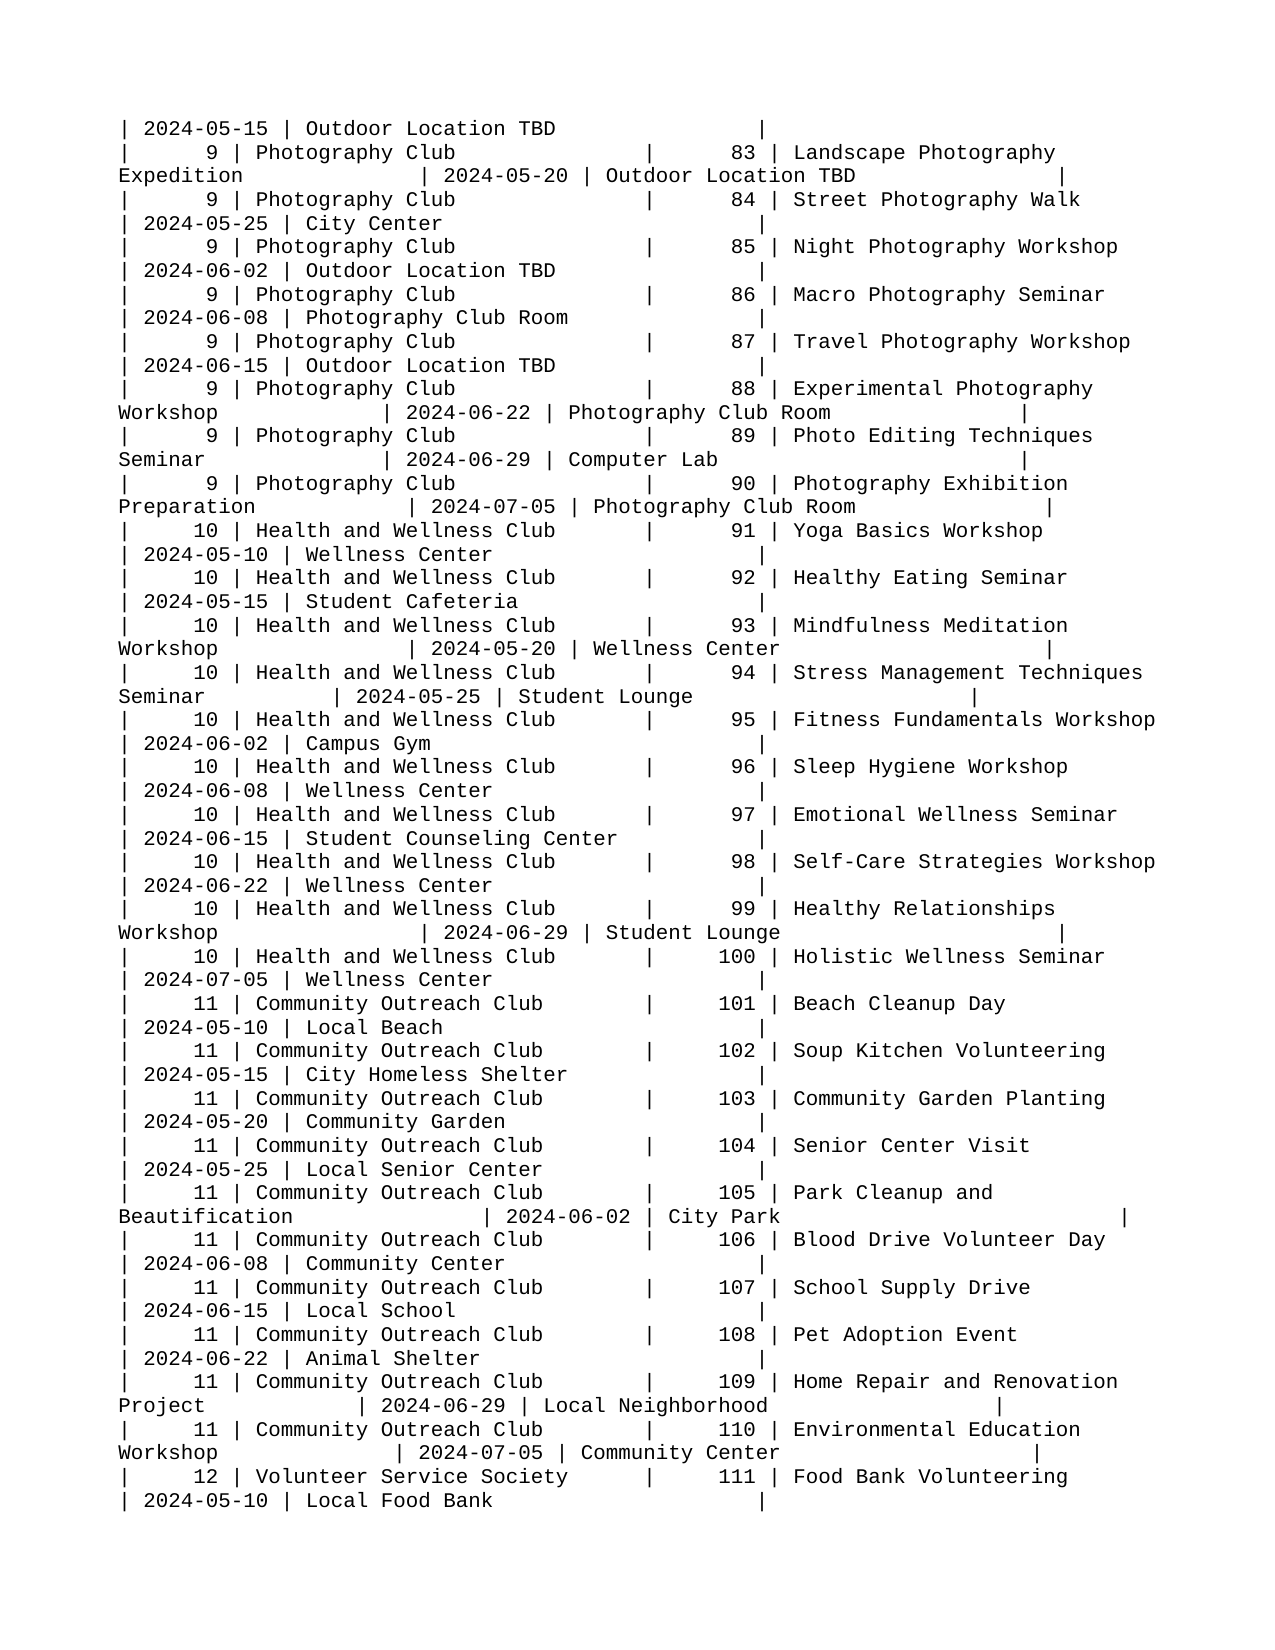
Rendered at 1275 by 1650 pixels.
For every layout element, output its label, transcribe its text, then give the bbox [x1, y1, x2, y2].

text | 9 | Photography Club | 88 | Experimental Photography Workshop | 2024-06-22 | Photography Club Room | [118, 378, 1157, 426]
text | 11 | Community Outreach Club | 105 | Park Cleanup and Beautification | 2024-06-02 | City Park | [118, 1182, 1157, 1229]
text | 11 | Community Outreach Club | 101 | Beach Cleanup Day | 2024-05-10 | Local Beach | [118, 993, 1157, 1040]
text | 2024-05-15 | Outdoor Location TBD | [118, 118, 1157, 142]
text | 11 | Community Outreach Club | 106 | Blood Drive Volunteer Day | 2024-06-08 | Community Center | [118, 1229, 1157, 1277]
text | 10 | Health and Wellness Club | 95 | Fitness Fundamentals Workshop | 2024-06-02 | Campus Gym | [118, 709, 1157, 757]
text | 9 | Photography Club | 84 | Street Photography Walk | 2024-05-25 | City Center | [118, 189, 1157, 236]
text | 9 | Photography Club | 89 | Photo Editing Techniques Seminar | 2024-06-29 | Computer Lab | [118, 426, 1157, 473]
text | 11 | Community Outreach Club | 107 | School Supply Drive | 2024-06-15 | Local School | [118, 1277, 1157, 1324]
text | 10 | Health and Wellness Club | 93 | Mindfulness Meditation Workshop | 2024-05-20 | Wellness Center | [118, 615, 1157, 662]
text | 10 | Health and Wellness Club | 94 | Stress Management Techniques Seminar | 2024-05-25 | Student Lounge | [118, 662, 1157, 709]
text | 10 | Health and Wellness Club | 96 | Sleep Hygiene Workshop | 2024-06-08 | Wellness Center | [118, 757, 1157, 804]
text | 11 | Community Outreach Club | 110 | Environmental Education Workshop | 2024-07-05 | Community Center | [118, 1419, 1157, 1466]
text | 10 | Health and Wellness Club | 98 | Self-Care Strategies Workshop | 2024-06-22 | Wellness Center | [118, 851, 1157, 898]
text | 11 | Community Outreach Club | 109 | Home Repair and Renovation Project | 2024-06-29 | Local Neighborhood | [118, 1371, 1157, 1419]
text | 9 | Photography Club | 86 | Macro Photography Seminar | 2024-06-08 | Photography Club Room | [118, 284, 1157, 331]
text | 11 | Community Outreach Club | 103 | Community Garden Planting | 2024-05-20 | Community Garden | [118, 1088, 1157, 1135]
text | 10 | Health and Wellness Club | 91 | Yoga Basics Workshop | 2024-05-10 | Wellness Center | [118, 520, 1157, 567]
text | 11 | Community Outreach Club | 104 | Senior Center Visit | 2024-05-25 | Local Senior Center | [118, 1135, 1157, 1182]
text | 9 | Photography Club | 83 | Landscape Photography Expedition | 2024-05-20 | Outdoor Location TBD | [118, 142, 1157, 189]
text | 11 | Community Outreach Club | 108 | Pet Adoption Event | 2024-06-22 | Animal Shelter | [118, 1324, 1157, 1371]
text | 10 | Health and Wellness Club | 97 | Emotional Wellness Seminar | 2024-06-15 | Student Counseling Center | [118, 804, 1157, 851]
text | 9 | Photography Club | 87 | Travel Photography Workshop | 2024-06-15 | Outdoor Location TBD | [118, 331, 1157, 378]
text | 10 | Health and Wellness Club | 100 | Holistic Wellness Seminar | 2024-07-05 | Wellness Center | [118, 946, 1157, 993]
text | 10 | Health and Wellness Club | 99 | Healthy Relationships Workshop | 2024-06-29 | Student Lounge | [118, 898, 1157, 946]
text | 11 | Community Outreach Club | 102 | Soup Kitchen Volunteering | 2024-05-15 | City Homeless Shelter | [118, 1040, 1157, 1088]
text | 12 | Volunteer Service Society | 111 | Food Bank Volunteering | 2024-05-10 | Local Food Bank | [118, 1466, 1157, 1513]
text | 9 | Photography Club | 90 | Photography Exhibition Preparation | 2024-07-05 | Photography Club Room | [118, 473, 1157, 520]
text | 9 | Photography Club | 85 | Night Photography Workshop | 2024-06-02 | Outdoor Location TBD | [118, 236, 1157, 284]
text | 10 | Health and Wellness Club | 92 | Healthy Eating Seminar | 2024-05-15 | Student Cafeteria | [118, 567, 1157, 615]
